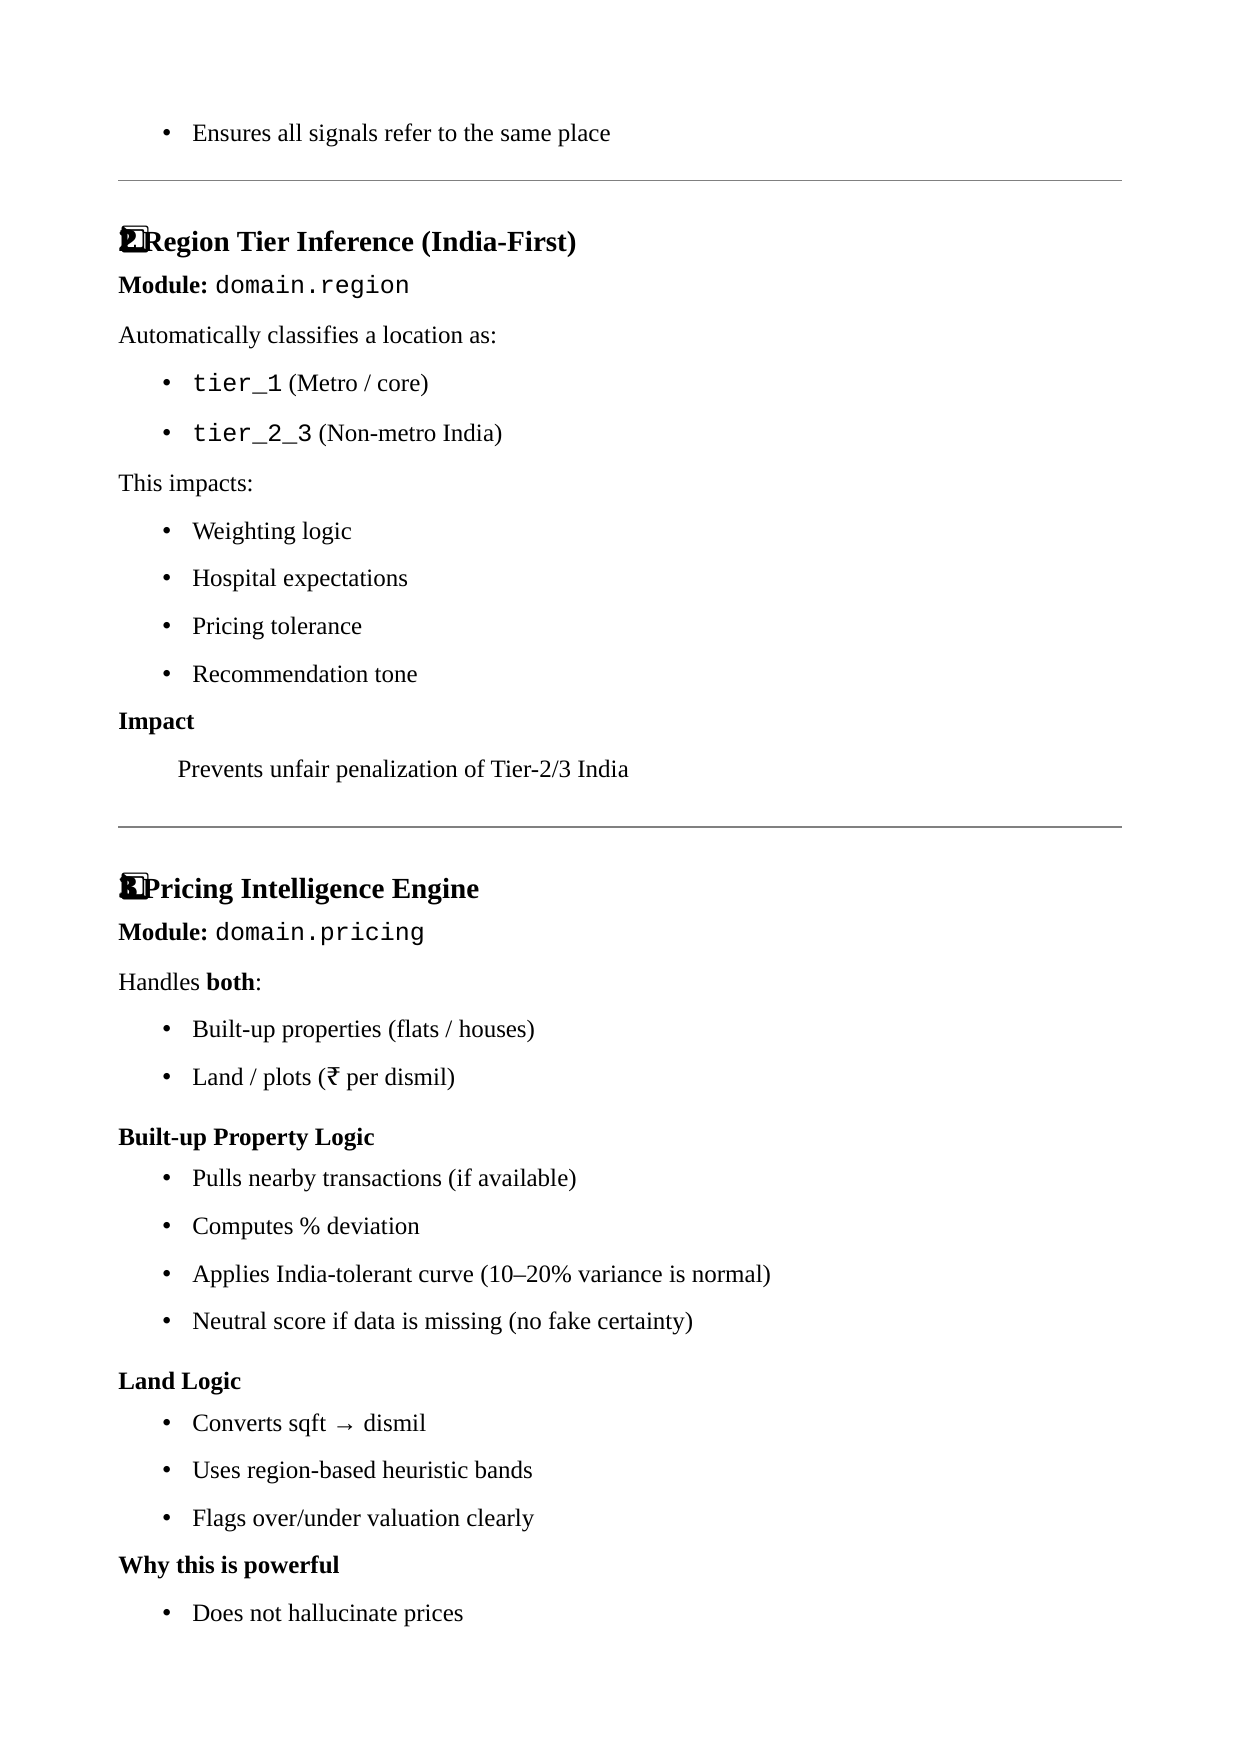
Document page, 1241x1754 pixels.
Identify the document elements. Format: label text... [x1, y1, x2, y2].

list Converts sqft → dismil [162, 1408, 1122, 1436]
text Module: domain.region [118, 271, 1122, 301]
list Hospital expectations [162, 563, 1122, 592]
subtitle Land Logic [118, 1366, 1122, 1395]
text Automatically classifies a location as: [118, 321, 1122, 349]
subtitle 2️⃣ Region Tier Inference (India-First) [118, 224, 1122, 258]
list Recommendation tone [162, 659, 1122, 687]
list Pulls nearby transactions (if available) [162, 1163, 1122, 1192]
text Impact [118, 706, 1122, 735]
list Ensures all signals refer to the same place [162, 118, 1122, 147]
list Pricing tolerance [162, 611, 1122, 640]
list Weighting logic [162, 516, 1122, 544]
list Applies India-tolerant curve (10–20% variance is normal) [162, 1259, 1122, 1287]
list Flags over/under valuation clearly [162, 1503, 1122, 1532]
list Uses region-based heuristic bands [162, 1455, 1122, 1484]
subtitle Built-up Property Logic [118, 1122, 1122, 1151]
list tier_2_3 (Non-metro India) [162, 418, 1122, 449]
text This impacts: [118, 468, 1122, 497]
text Prevents unfair penalization of Tier-2/3 India [177, 754, 1063, 783]
list Land / plots (₹ per dismil) [162, 1062, 1122, 1091]
list Computes % deviation [162, 1211, 1122, 1240]
list Neutral score if data is missing (no fake certainty) [162, 1306, 1122, 1335]
list Built-up properties (flats / houses) [162, 1014, 1122, 1043]
text Module: domain.pricing [118, 917, 1122, 948]
text Why this is powerful [118, 1551, 1122, 1579]
list tier_1 (Metro / core) [162, 368, 1122, 399]
text Handles both: [118, 967, 1122, 996]
list Does not hallucinate prices [162, 1598, 1122, 1627]
subtitle 3️⃣ Pricing Intelligence Engine [118, 871, 1122, 904]
